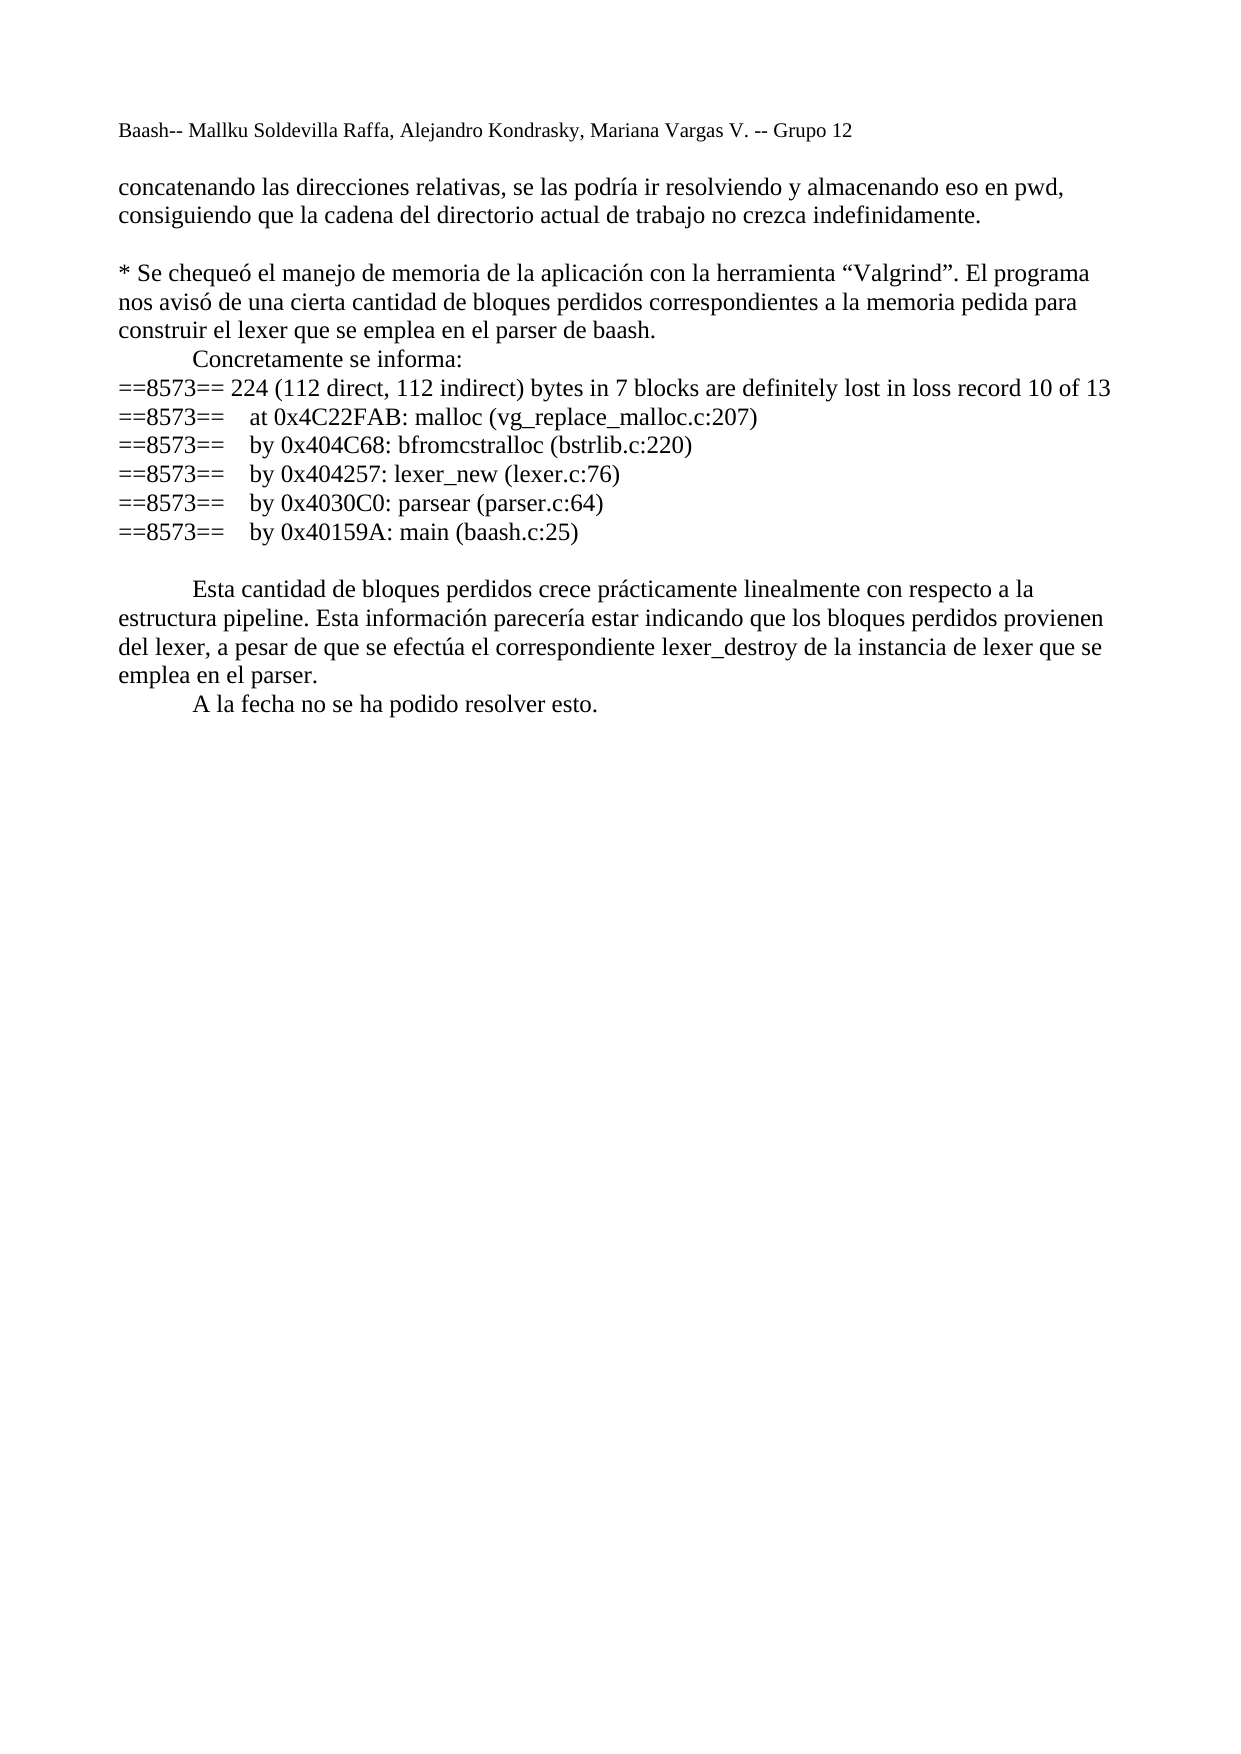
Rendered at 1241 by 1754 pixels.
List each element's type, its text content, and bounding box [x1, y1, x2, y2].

text concatenando las direcciones relativas, se las podría ir resolviendo y almacenando eso en pwd, consiguiendo que la cadena del directorio actual de trabajo no crezca indefinidamente. [118, 172, 1122, 229]
text Esta cantidad de bloques perdidos crece prácticamente linealmente con respecto a la estructura pipeline. Esta información parecería estar indicando que los bloques perdidos provienen del lexer, a pesar de que se efectúa el correspondiente lexer_destroy de la instancia de lexer que se emplea en el parser. [118, 574, 1122, 689]
text * Se chequeó el manejo de memoria de la aplicación con la herramienta “Valgrind”. El programa nos avisó de una cierta cantidad de bloques perdidos correspondientes a la memoria pedida para construir el lexer que se emplea en el parser de baash. Concretamente se informa: [118, 258, 1122, 373]
text ==8573== by 0x40159A: main (baash.c:25) [118, 517, 1122, 545]
text ==8573== 224 (112 direct, 112 indirect) bytes in 7 blocks are definitely lost in loss record 10 of 13 [118, 373, 1122, 402]
text ==8573== by 0x404C68: bfromcstralloc (bstrlib.c:220) [118, 430, 1122, 459]
text ==8573== at 0x4C22FAB: malloc (vg_replace_malloc.c:207) [118, 402, 1122, 430]
text A la fecha no se ha podido resolver esto. [118, 689, 1122, 718]
text ==8573== by 0x404257: lexer_new (lexer.c:76) [118, 459, 1122, 488]
text ==8573== by 0x4030C0: parsear (parser.c:64) [118, 488, 1122, 517]
